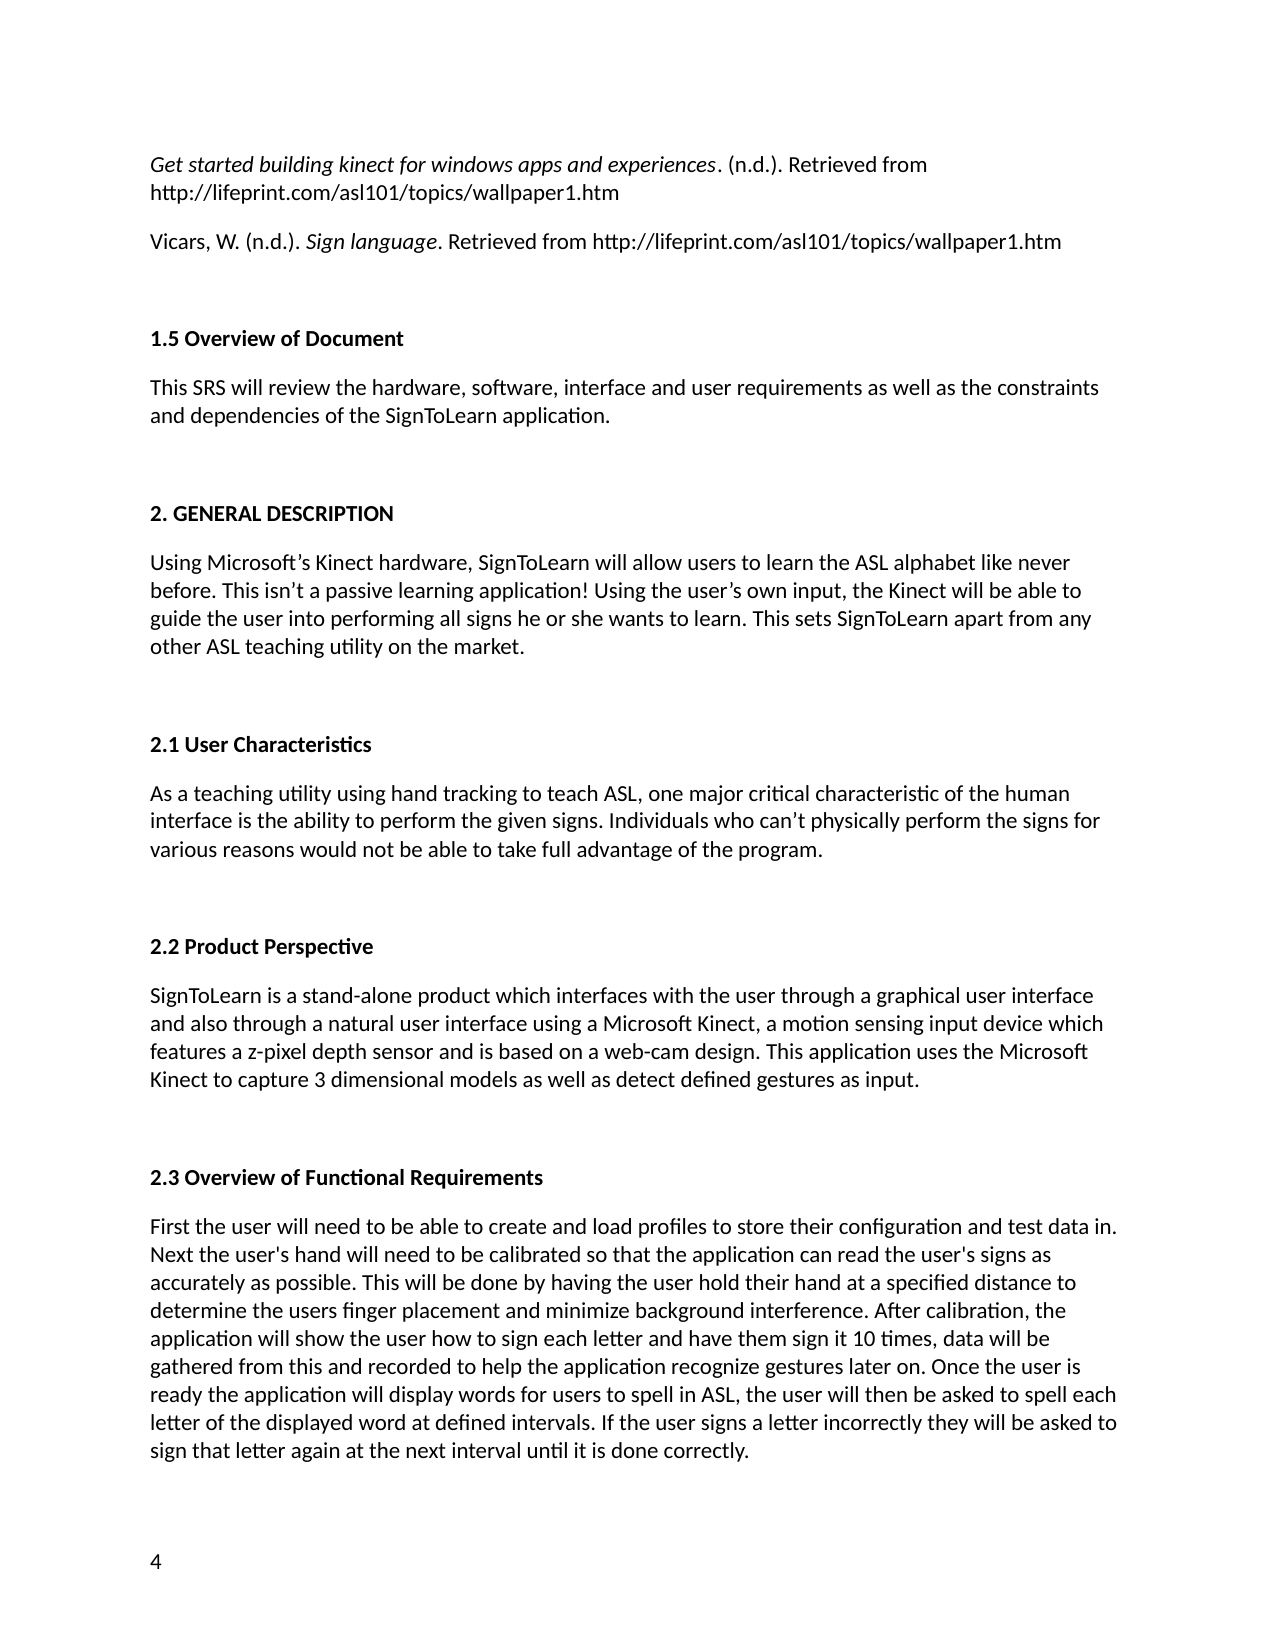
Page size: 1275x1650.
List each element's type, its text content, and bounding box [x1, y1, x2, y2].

text 2. GENERAL DESCRIPTION [150, 499, 1125, 527]
text Vicars, W. (n.d.). Sign language. Retrieved from http://lifeprint.com/asl101/topics/wallpaper1.htm [150, 227, 1125, 255]
text 2.3 Overview of Functional Requirements [150, 1163, 1125, 1191]
text 1.5 Overview of Document [150, 324, 1125, 353]
text 2.2 Product Perspective [150, 932, 1125, 960]
text SignToLearn is a stand-alone product which interfaces with the user through a graphical user interface and also through a natural user interface using a Microsoft Kinect, a motion sensing input device which features a z-pixel depth sensor and is based on a web-cam design. This application uses the Microsoft Kinect to capture 3 dimensional models as well as detect defined gestures as input. [150, 981, 1125, 1093]
text As a teaching utility using hand tracking to teach ASL, one major critical characteristic of the human interface is the ability to perform the given signs. Individuals who can’t physically perform the signs for various reasons would not be able to take full advantage of the program. [150, 779, 1125, 863]
text First the user will need to be able to create and load profiles to store their configuration and test data in. Next the user's hand will need to be calibrated so that the application can read the user's signs as accurately as possible. This will be done by having the user hold their hand at a specified distance to determine the users finger placement and minimize background interference. After calibration, the application will show the user how to sign each letter and have them sign it 10 times, data will be gathered from this and recorded to help the application recognize gestures later on. Once the user is ready the application will display words for users to spell in ASL, the user will then be asked to spell each letter of the displayed word at defined intervals. If the user signs a letter incorrectly they will be asked to sign that letter again at the next interval until it is done correctly. [150, 1212, 1125, 1464]
text 2.1 User Characteristics [150, 730, 1125, 758]
text This SRS will review the hardware, software, interface and user requirements as well as the constraints and dependencies of the SignToLearn application. [150, 373, 1125, 429]
text Get started building kinect for windows apps and experiences. (n.d.). Retrieved from http://lifeprint.com/asl101/topics/wallpaper1.htm [150, 150, 1125, 206]
text Using Microsoft’s Kinect hardware, SignToLearn will allow users to learn the ASL alphabet like never before. This isn’t a passive learning application! Using the user’s own input, the Kinect will be able to guide the user into performing all signs he or she wants to learn. This sets SignToLearn apart from any other ASL teaching utility on the market. [150, 548, 1125, 660]
